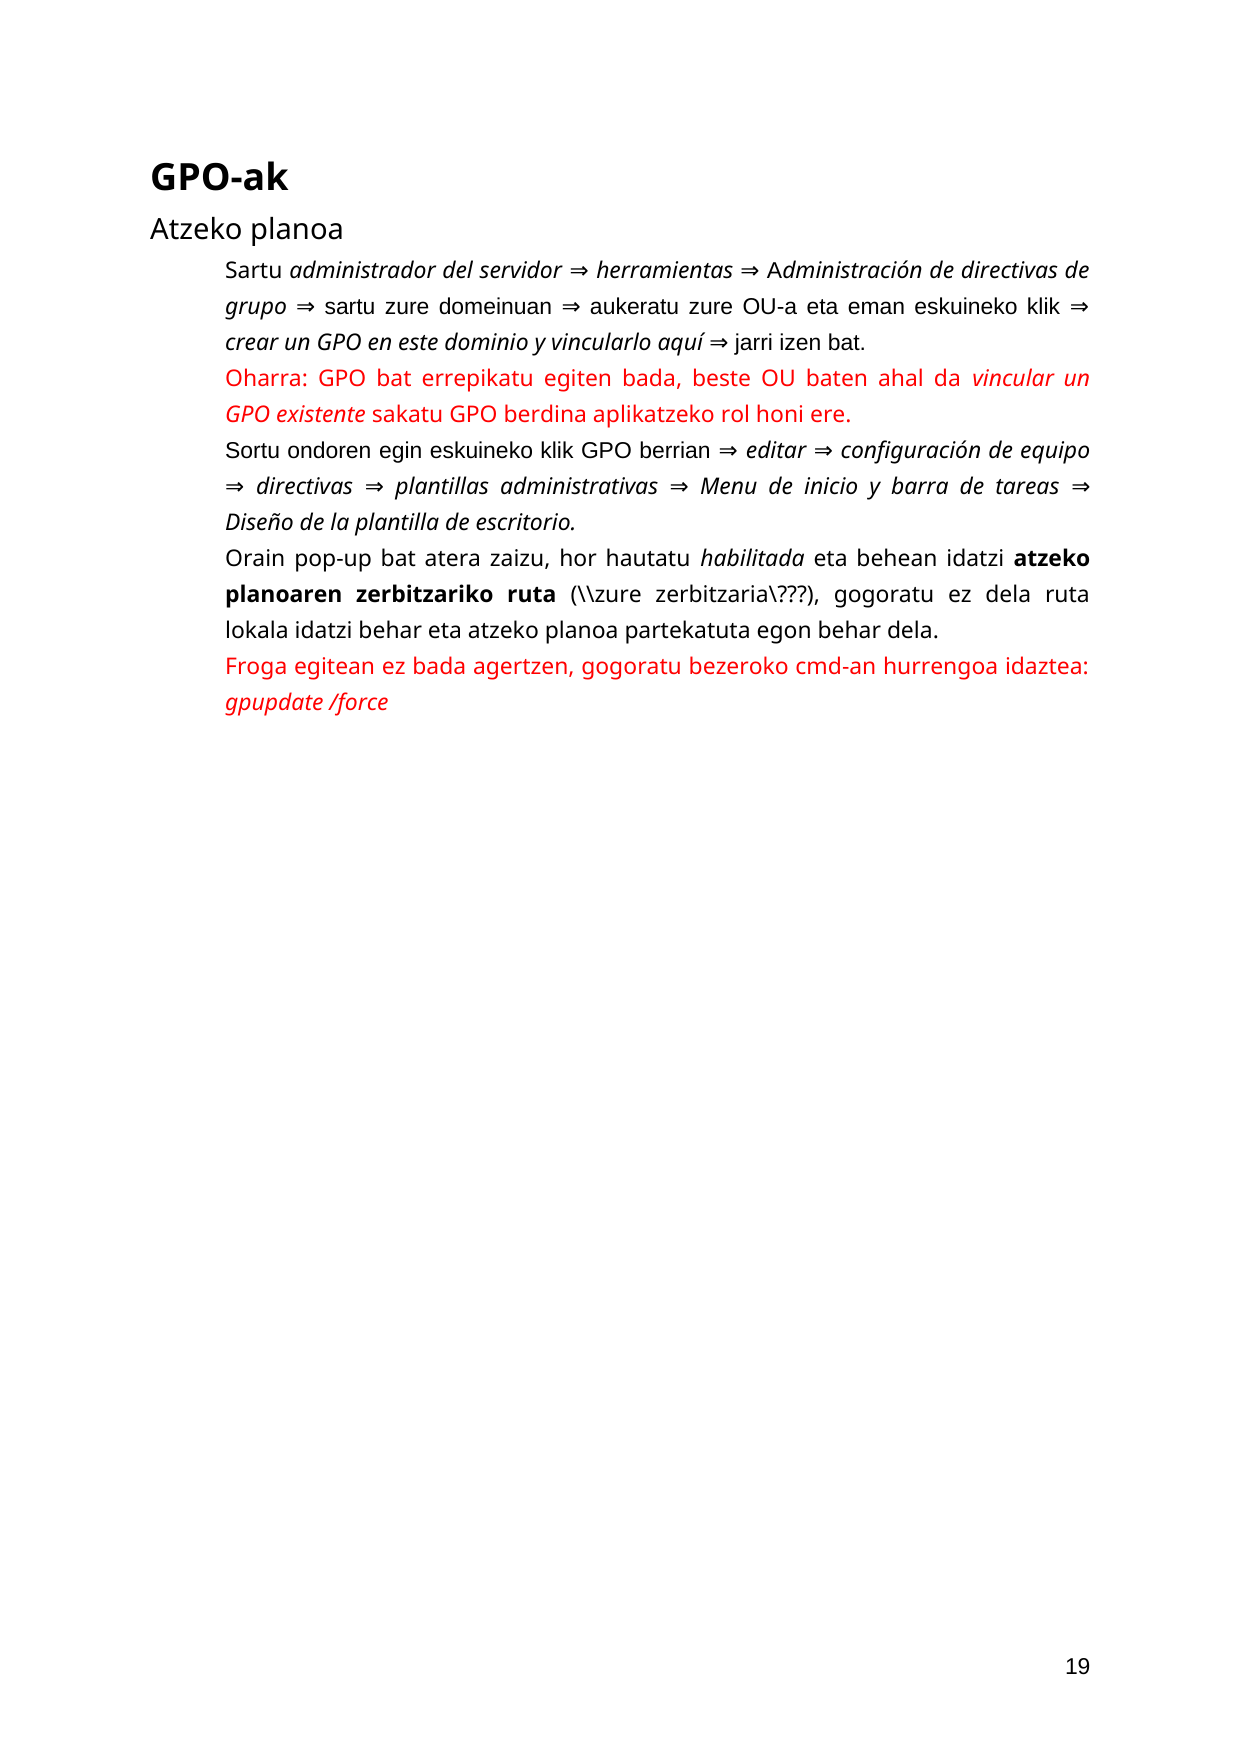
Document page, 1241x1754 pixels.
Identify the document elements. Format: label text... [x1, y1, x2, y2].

text Sartu administrador del servidor ⇒ herramientas ⇒ Administración de directivas de grupo ⇒ sartu zure domeinuan ⇒ aukeratu zure OU-a eta eman eskuineko klik ⇒ crear un GPO en este dominio y vincularlo aquí ⇒ jarri izen bat. [225, 254, 1090, 357]
text Froga egitean ez bada agertzen, gogoratu bezeroko cmd-an hurrengoa idaztea: gpupdate /force [225, 649, 1090, 717]
text Atzeko planoa [150, 209, 1090, 248]
text Oharra: GPO bat errepikatu egiten bada, beste OU baten ahal da vincular un GPO existente sakatu GPO berdina aplikatzeko rol honi ere. [225, 362, 1090, 429]
text GPO-ak [150, 150, 1090, 201]
text Orain pop-up bat atera zaizu, hor hautatu habilitada eta behean idatzi atzeko planoaren zerbitzariko ruta (\\zure zerbitzaria\???), gogoratu ez dela ruta lokala idatzi behar eta atzeko planoa partekatuta egon behar dela. [225, 542, 1090, 645]
text Sortu ondoren egin eskuineko klik GPO berrian ⇒ editar ⇒ configuración de equipo ⇒ directivas ⇒ plantillas administrativas ⇒ Menu de inicio y barra de tareas ⇒ Diseño de la plantilla de escritorio. [225, 434, 1090, 537]
